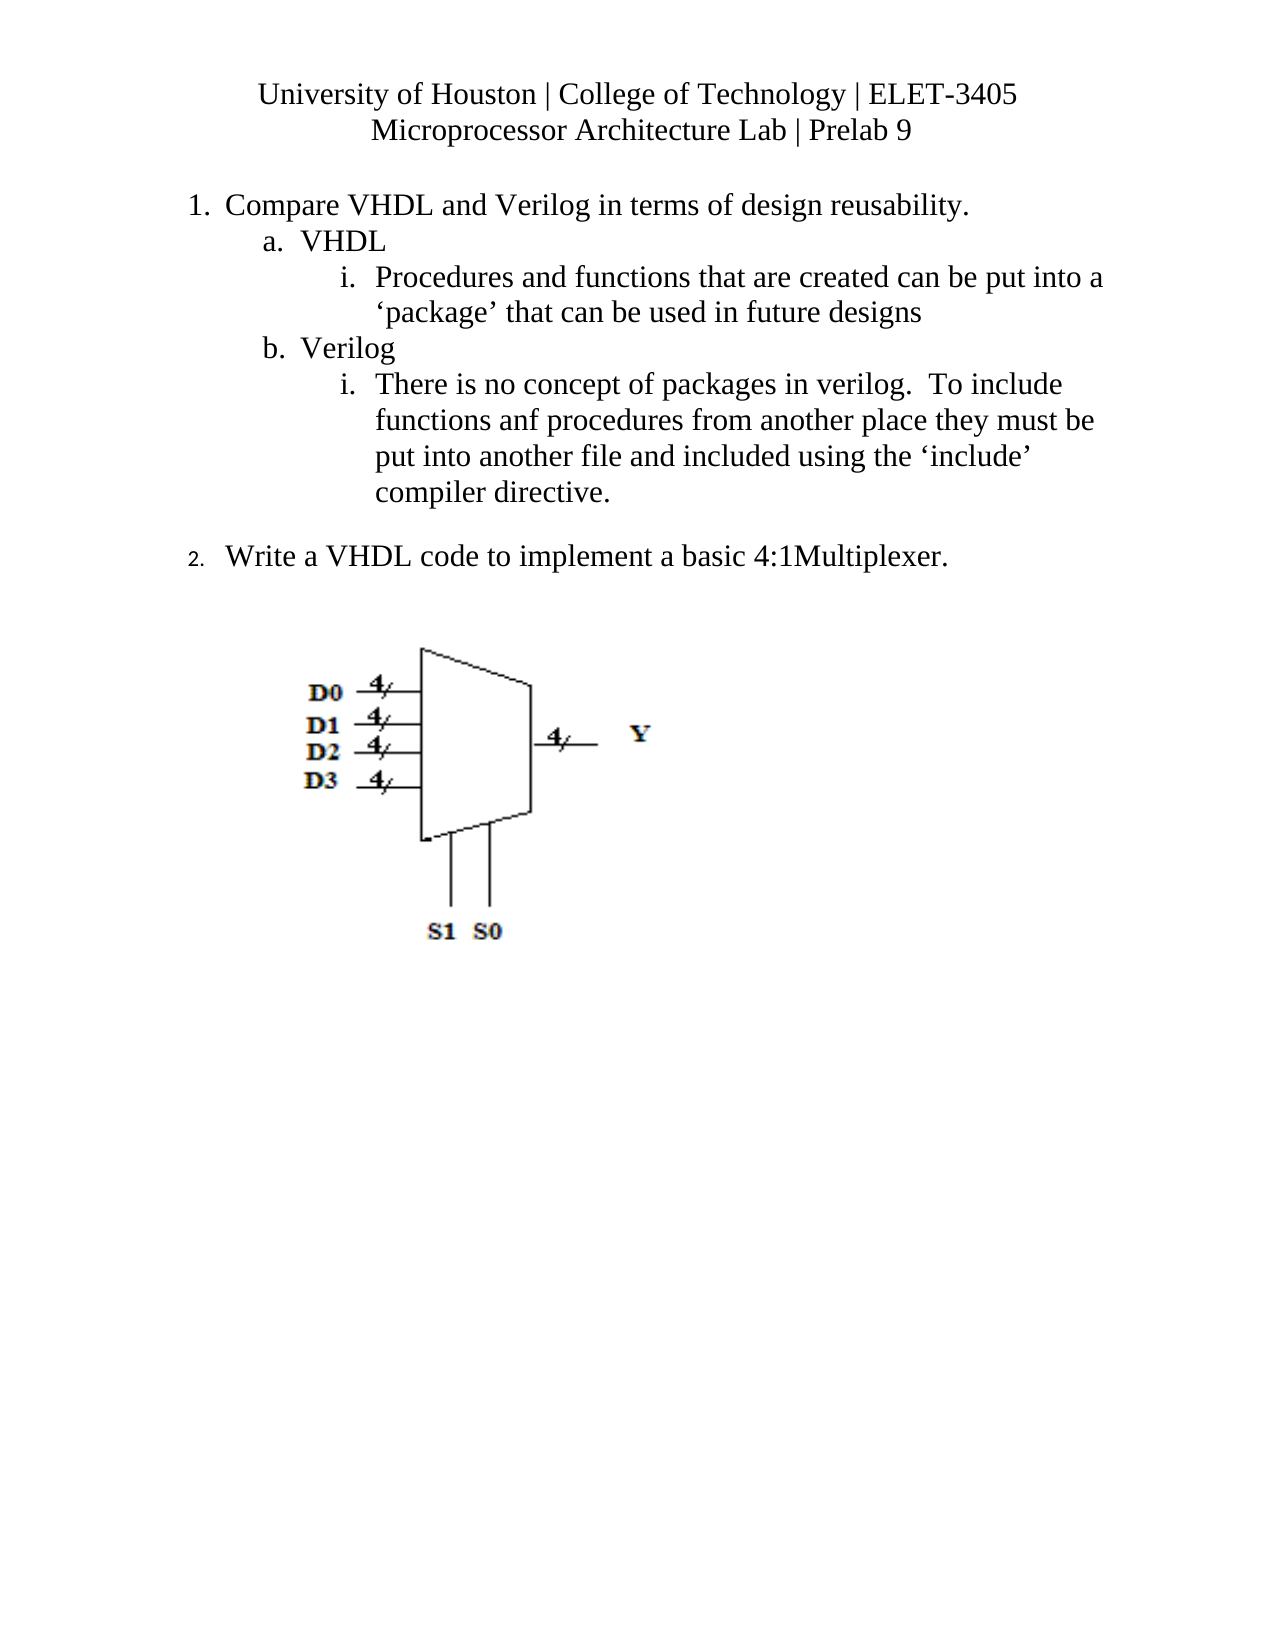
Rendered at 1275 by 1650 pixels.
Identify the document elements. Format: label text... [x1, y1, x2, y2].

list Compare VHDL and Verilog in terms of design reusability. [187, 186, 1125, 222]
list Verilog [262, 330, 1125, 366]
picture [225, 573, 742, 999]
list Procedures and functions that are created can be put into a ‘package’ that can be used in future designs [356, 258, 1125, 330]
list There is no concept of packages in verilog. To include functions anf procedures from another place they must be put into another file and included using the ‘include’ compiler directive. [356, 366, 1125, 509]
list Write a VHDL code to implement a basic 4:1Multiplexer. [187, 537, 1125, 998]
list VHDL [262, 222, 1125, 258]
